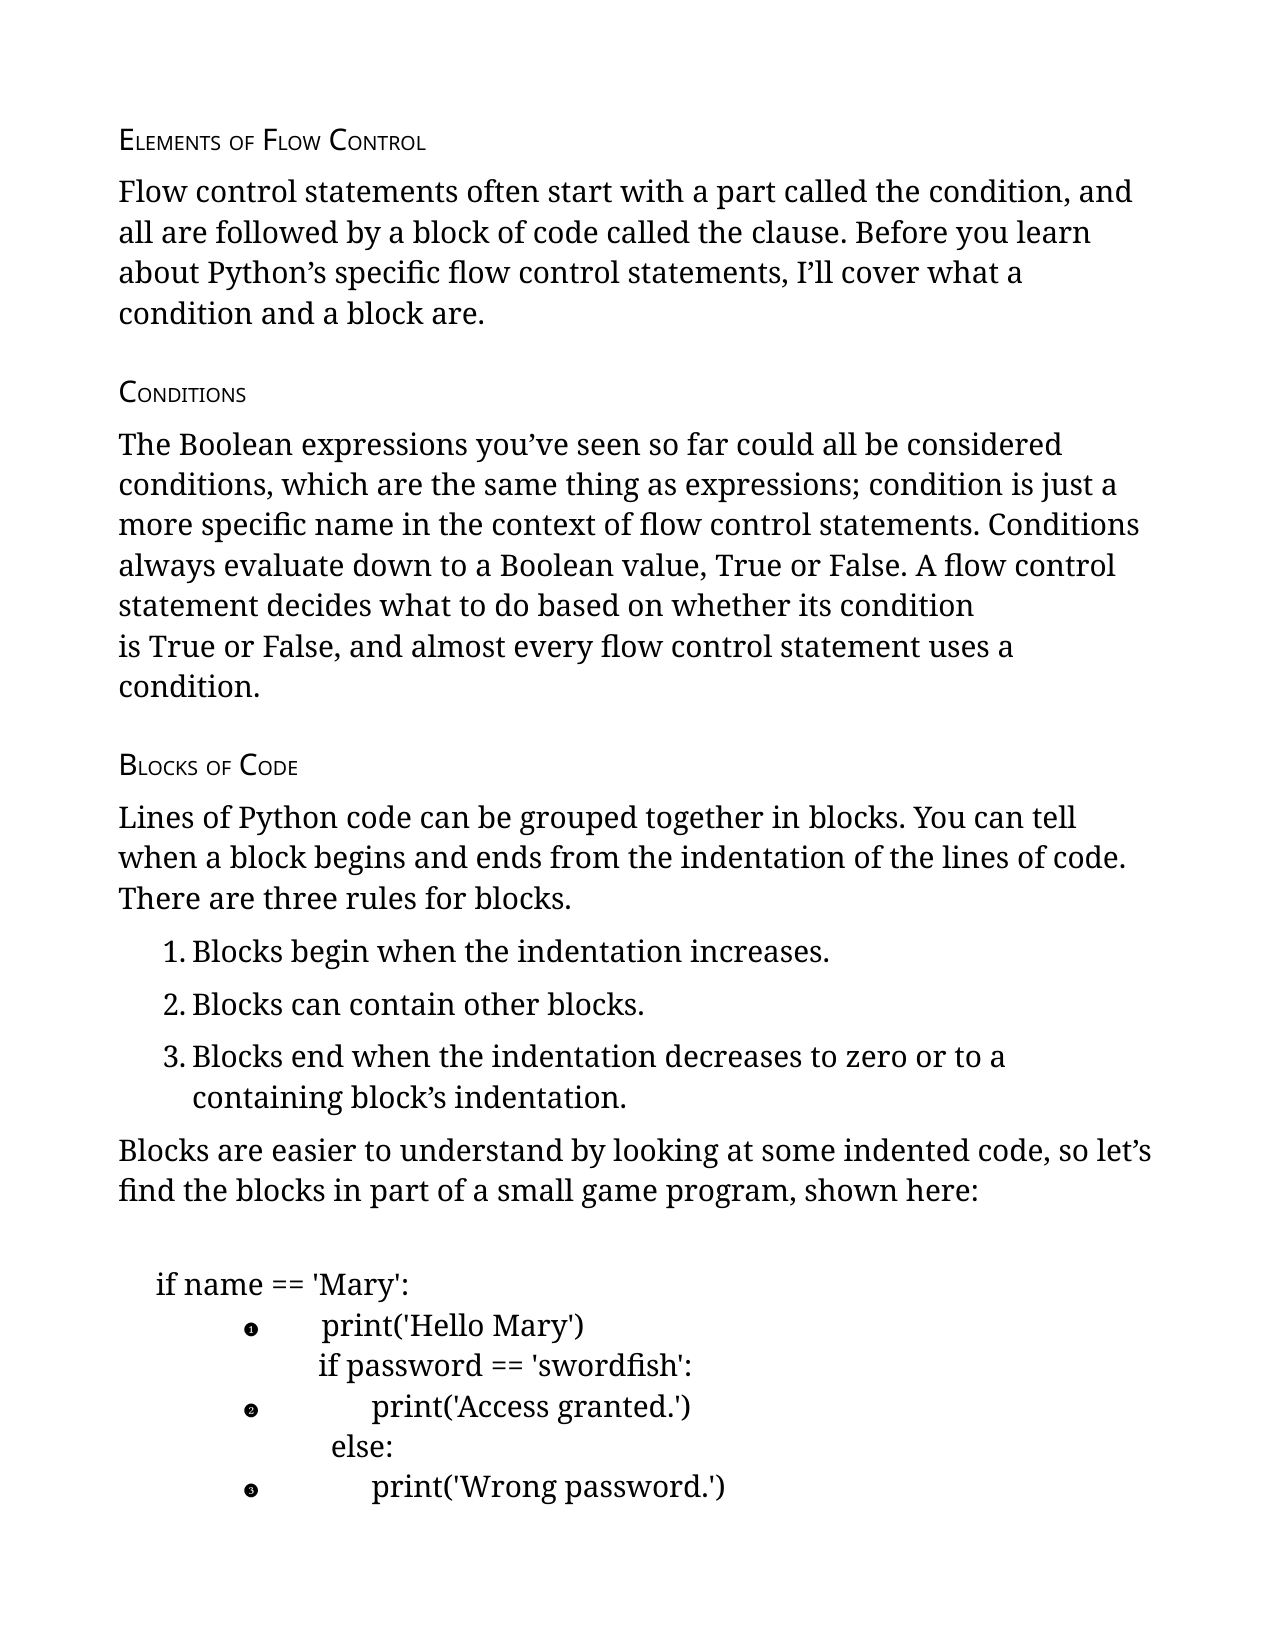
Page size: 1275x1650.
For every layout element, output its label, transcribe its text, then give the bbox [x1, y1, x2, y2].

subtitle Elements of Flow Control [118, 118, 1157, 158]
text ❸ print('Wrong password.') [118, 1466, 1157, 1506]
text ❷ print('Access granted.') [118, 1385, 1157, 1426]
subtitle Blocks of Code [118, 743, 1157, 784]
text Blocks are easier to understand by looking at some indented code, so let’s find the blocks in part of a small game program, shown here: [118, 1129, 1157, 1210]
list Blocks begin when the indentation increases. [162, 930, 1157, 971]
text ❶ print('Hello Mary') [118, 1304, 1157, 1345]
list Blocks end when the indentation decreases to zero or to a containing block’s indentation. [162, 1036, 1157, 1117]
subtitle Conditions [118, 370, 1157, 411]
text if name == 'Mary': [118, 1264, 1157, 1304]
text Lines of Python code can be grouped together in blocks. You can tell when a block begins and ends from the indentation of the lines of code. There are three rules for blocks. [118, 796, 1157, 918]
text Flow control statements often start with a part called the condition, and all are followed by a block of code called the clause. Before you learn about Python’s specific flow control statements, I’ll cover what a condition and a block are. [118, 171, 1157, 333]
text else: [118, 1426, 1157, 1466]
text The Boolean expressions you’ve seen so far could all be considered conditions, which are the same thing as expressions; condition is just a more specific name in the context of flow control statements. Conditions always evaluate down to a Boolean value, True or False. A flow control statement decides what to do based on whether its condition is True or False, and almost every flow control statement uses a condition. [118, 423, 1157, 706]
text if password == 'swordfish': [118, 1345, 1157, 1385]
list Blocks can contain other blocks. [162, 983, 1157, 1023]
